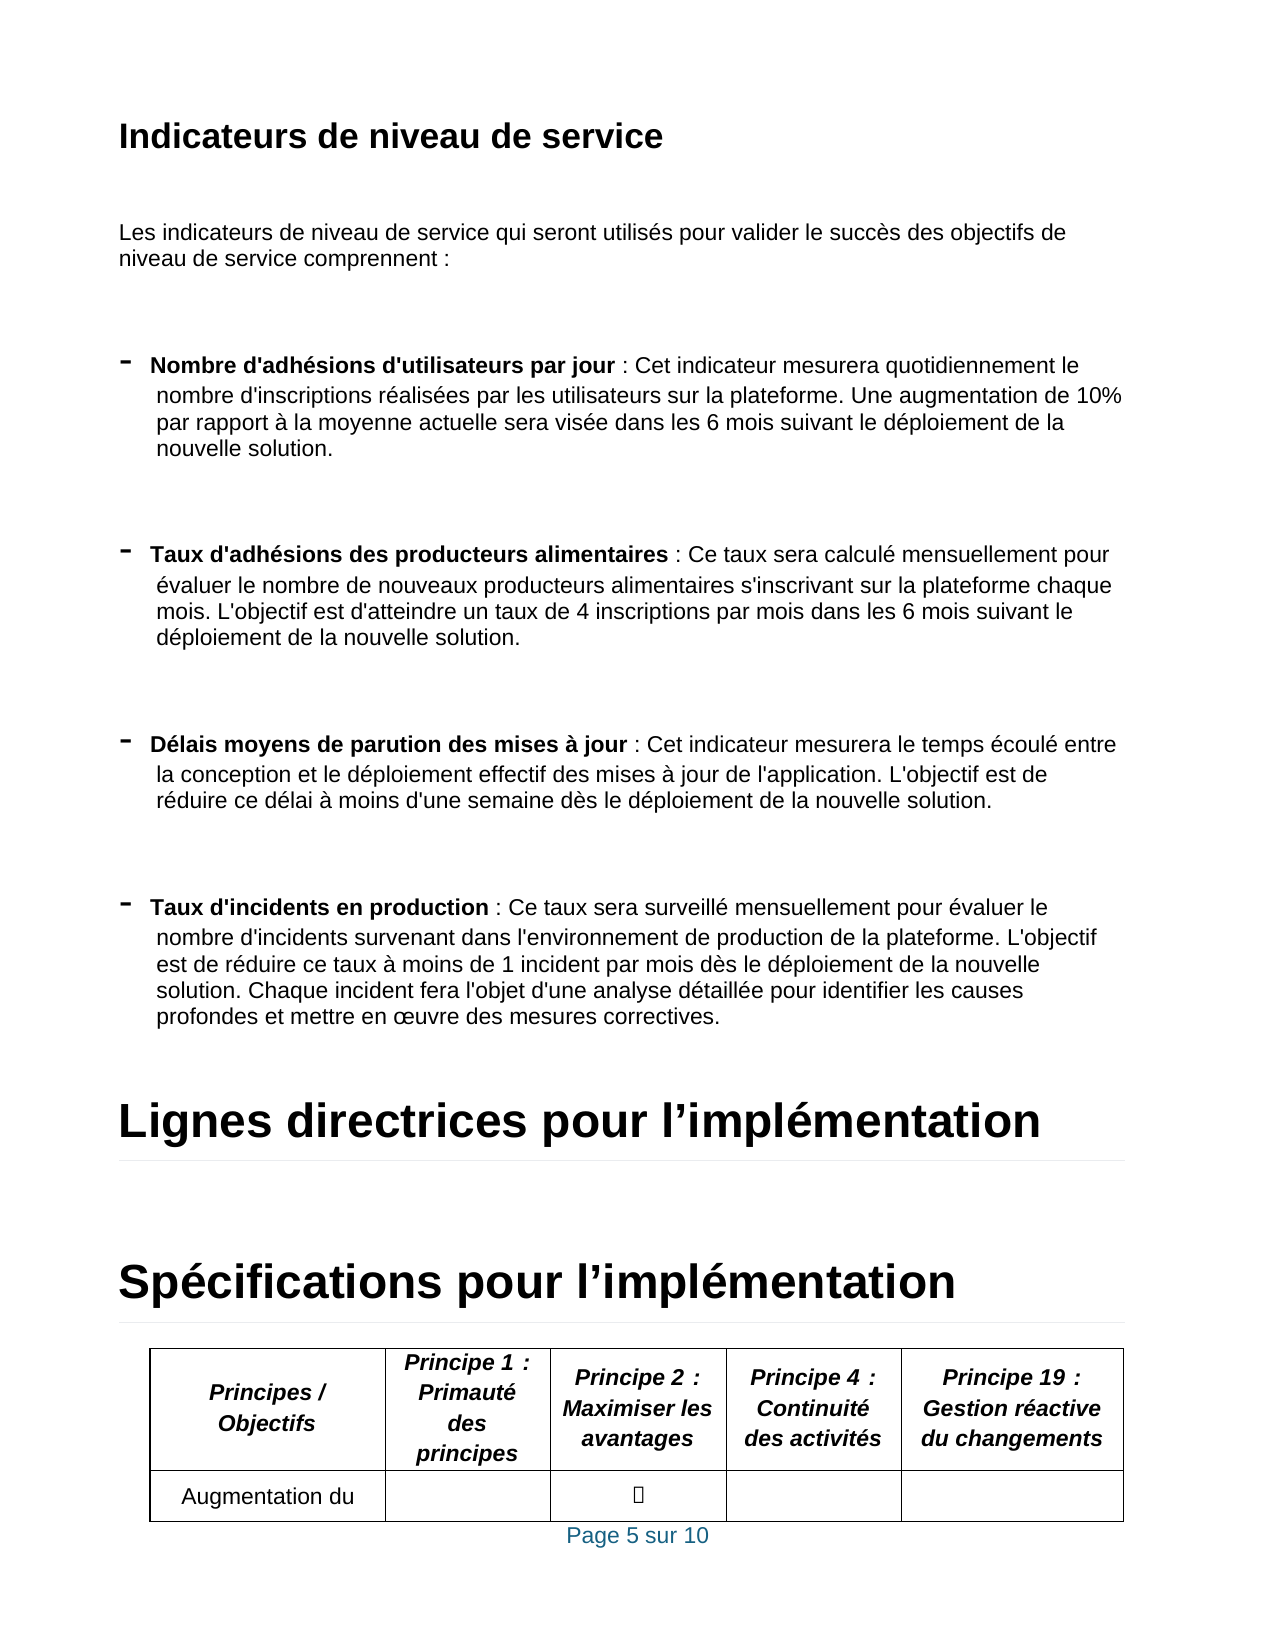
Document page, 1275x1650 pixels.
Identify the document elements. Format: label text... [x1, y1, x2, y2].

table_header Principe 19 : Gestion réactive du changements [902, 1349, 1123, 1470]
list Nombre d'adhésions d'utilisateurs par jour : Cet indicateur mesurera quotidiennement le nombre d'inscriptions réalisées par les utilisateurs sur la plateforme. Une augmentation de 10% par rapport à la moyenne actuelle sera visée dans les 6 mois suivant le déploiement de la nouvelle solution. [119, 334, 1125, 461]
subtitle Lignes directrices pour l’implémentation [119, 1092, 1125, 1160]
subtitle Les indicateurs de niveau de service qui seront utilisés pour valider le succès des objectifs de niveau de service comprennent : [119, 219, 1125, 272]
list Délais moyens de parution des mises à jour : Cet indicateur mesurera le temps écoulé entre la conception et le déploiement effectif des mises à jour de l'application. L'objectif est de réduire ce délai à moins d'une semaine dès le déploiement de la nouvelle solution. [119, 713, 1125, 814]
table_header Principe 2 : Maximiser les avantages [551, 1349, 726, 1470]
table_header Principe 4 : Continuité des activités [727, 1349, 901, 1470]
table_cell ✅ [551, 1471, 726, 1521]
list Taux d'incidents en production : Ce taux sera surveillé mensuellement pour évaluer le nombre d'incidents survenant dans l'environnement de production de la plateforme. L'objectif est de réduire ce taux à moins de 1 incident par mois dès le déploiement de la nouvelle solution. Chaque incident fera l'objet d'une analyse détaillée pour identifier les causes profondes et mettre en œuvre des mesures correctives. [119, 876, 1125, 1029]
subtitle Spécifications pour l’implémentation [119, 1254, 1125, 1322]
subtitle Indicateurs de niveau de service [119, 116, 1125, 156]
table_cell [902, 1471, 1123, 1521]
table_header Principe 1 : Primauté des principes [386, 1349, 550, 1470]
list Taux d'adhésions des producteurs alimentaires : Ce taux sera calculé mensuellement pour évaluer le nombre de nouveaux producteurs alimentaires s'inscrivant sur la plateforme chaque mois. L'objectif est d'atteindre un taux de 4 inscriptions par mois dans les 6 mois suivant le déploiement de la nouvelle solution. [119, 524, 1125, 651]
table_header Principes / Objectifs [151, 1349, 385, 1470]
table_cell Augmentation du [151, 1471, 385, 1521]
table_cell [386, 1471, 550, 1521]
table_cell [727, 1471, 901, 1521]
